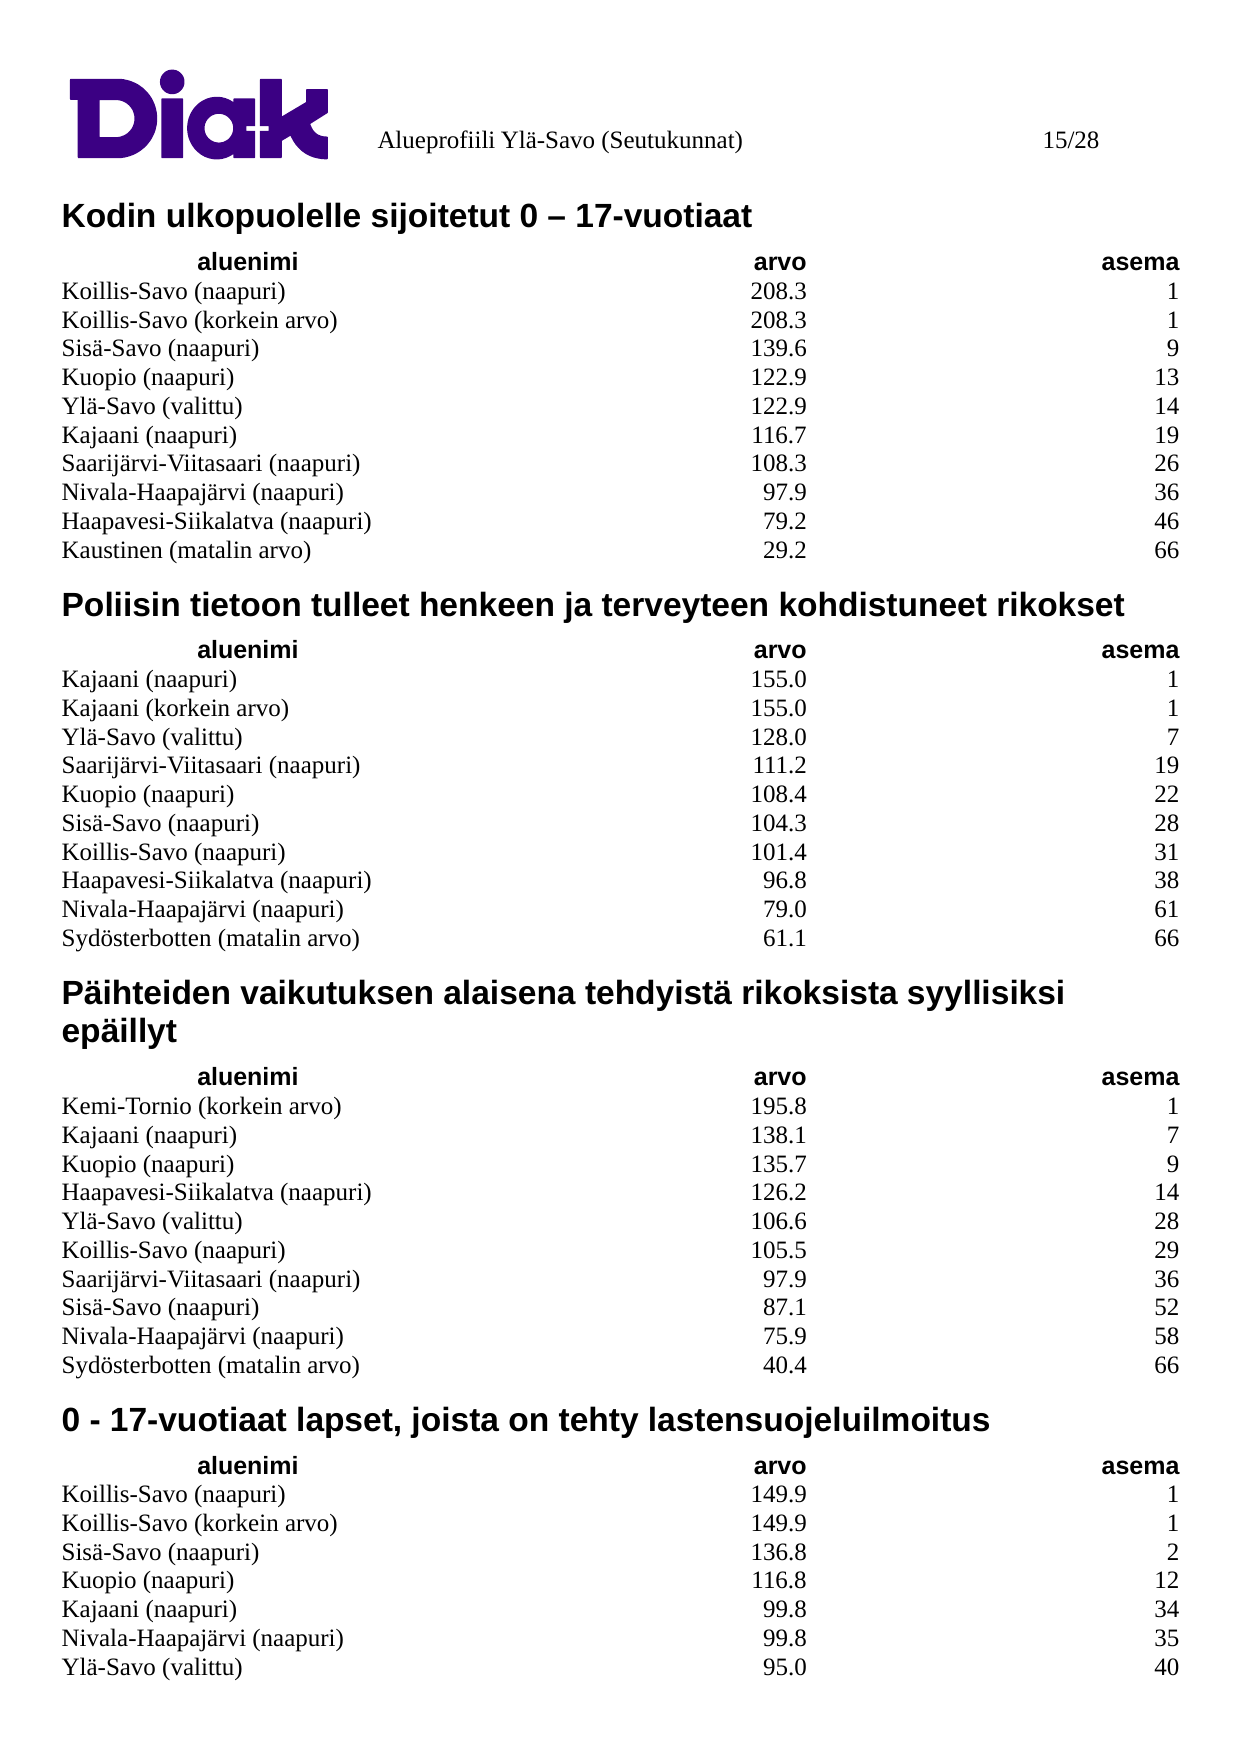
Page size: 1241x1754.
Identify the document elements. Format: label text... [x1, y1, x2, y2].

subtitle Poliisin tietoon tulleet henkeen ja terveyteen kohdistuneet rikokset [61, 584, 1179, 623]
table_cell Haapavesi-Siikalatva (naapuri) [61, 506, 434, 535]
table_cell 26 [806, 449, 1179, 477]
table_cell 52 [806, 1293, 1179, 1321]
table_cell 34 [806, 1594, 1179, 1623]
table_cell 99.8 [434, 1594, 806, 1623]
table_header asema [806, 636, 1179, 664]
table_cell Koillis-Savo (korkein arvo) [61, 1508, 434, 1537]
table_cell Kajaani (naapuri) [61, 664, 434, 693]
table_header aluenimi [61, 1063, 434, 1091]
table_cell 29 [806, 1235, 1179, 1264]
table_cell Koillis-Savo (naapuri) [61, 837, 434, 866]
table_cell Koillis-Savo (naapuri) [61, 1479, 434, 1508]
table_cell 22 [806, 779, 1179, 808]
table_cell Sisä-Savo (naapuri) [61, 1293, 434, 1321]
table_cell 28 [806, 808, 1179, 837]
table_cell 19 [806, 420, 1179, 448]
table_cell 116.8 [434, 1566, 806, 1594]
table_header asema [806, 1063, 1179, 1091]
table_cell 155.0 [434, 664, 806, 693]
table_header arvo [434, 636, 806, 664]
table_cell Saarijärvi-Viitasaari (naapuri) [61, 1264, 434, 1292]
table_cell Sisä-Savo (naapuri) [61, 808, 434, 837]
table_cell 108.4 [434, 779, 806, 808]
table_cell 58 [806, 1321, 1179, 1350]
table_cell 75.9 [434, 1321, 806, 1350]
table_cell Nivala-Haapajärvi (naapuri) [61, 1321, 434, 1350]
table_cell 38 [806, 866, 1179, 894]
table_cell 1 [806, 664, 1179, 693]
table_cell Saarijärvi-Viitasaari (naapuri) [61, 449, 434, 477]
subtitle 0 - 17-vuotiaat lapset, joista on tehty lastensuojeluilmoitus [61, 1399, 1179, 1438]
table_cell 14 [806, 1178, 1179, 1206]
table_cell 28 [806, 1206, 1179, 1235]
table_cell 66 [806, 1350, 1179, 1379]
table_cell Kajaani (naapuri) [61, 1120, 434, 1149]
table_header arvo [434, 247, 806, 276]
table_cell 87.1 [434, 1293, 806, 1321]
table_header arvo [434, 1451, 806, 1479]
table_cell Nivala-Haapajärvi (naapuri) [61, 894, 434, 923]
table_cell 46 [806, 506, 1179, 535]
table_cell 7 [806, 722, 1179, 751]
table_cell 138.1 [434, 1120, 806, 1149]
table_cell Sydösterbotten (matalin arvo) [61, 1350, 434, 1379]
table_cell 195.8 [434, 1091, 806, 1120]
table_cell 108.3 [434, 449, 806, 477]
table_cell 7 [806, 1120, 1179, 1149]
table_cell 35 [806, 1623, 1179, 1652]
table_cell Sisä-Savo (naapuri) [61, 1537, 434, 1566]
table_header aluenimi [61, 247, 434, 276]
table_cell 122.9 [434, 362, 806, 391]
table_cell Koillis-Savo (korkein arvo) [61, 305, 434, 333]
table_cell Ylä-Savo (valittu) [61, 1652, 434, 1681]
table_cell 40.4 [434, 1350, 806, 1379]
table_cell Kajaani (naapuri) [61, 1594, 434, 1623]
table_cell 40 [806, 1652, 1179, 1681]
table_cell Ylä-Savo (valittu) [61, 1206, 434, 1235]
table_cell 79.2 [434, 506, 806, 535]
table_cell Koillis-Savo (naapuri) [61, 1235, 434, 1264]
table_cell 66 [806, 535, 1179, 563]
table_cell Kaustinen (matalin arvo) [61, 535, 434, 563]
subtitle Päihteiden vaikutuksen alaisena tehdyistä rikoksista syyllisiksi epäillyt [61, 973, 1179, 1050]
table_cell Kajaani (naapuri) [61, 420, 434, 448]
table_cell 106.6 [434, 1206, 806, 1235]
table_cell Haapavesi-Siikalatva (naapuri) [61, 1178, 434, 1206]
table_cell 36 [806, 477, 1179, 506]
table_cell 97.9 [434, 1264, 806, 1292]
table_cell 12 [806, 1566, 1179, 1594]
table_cell 1 [806, 1091, 1179, 1120]
table_cell 111.2 [434, 751, 806, 779]
table_cell 19 [806, 751, 1179, 779]
table_cell Ylä-Savo (valittu) [61, 722, 434, 751]
table_cell 135.7 [434, 1149, 806, 1177]
table_header arvo [434, 1063, 806, 1091]
table_cell 136.8 [434, 1537, 806, 1566]
table_cell 31 [806, 837, 1179, 866]
subtitle Kodin ulkopuolelle sijoitetut 0 – 17-vuotiaat [61, 196, 1179, 235]
table_cell 29.2 [434, 535, 806, 563]
table_cell 14 [806, 391, 1179, 420]
table_cell 97.9 [434, 477, 806, 506]
table_cell Ylä-Savo (valittu) [61, 391, 434, 420]
table_cell 61.1 [434, 923, 806, 952]
table_cell Saarijärvi-Viitasaari (naapuri) [61, 751, 434, 779]
table_cell 79.0 [434, 894, 806, 923]
table_cell 96.8 [434, 866, 806, 894]
table_header asema [806, 1451, 1179, 1479]
table_cell 2 [806, 1537, 1179, 1566]
table_cell 1 [806, 276, 1179, 305]
table_cell 116.7 [434, 420, 806, 448]
table_cell 139.6 [434, 334, 806, 362]
table_cell Nivala-Haapajärvi (naapuri) [61, 477, 434, 506]
table_cell 126.2 [434, 1178, 806, 1206]
table_cell 1 [806, 693, 1179, 722]
table_cell Nivala-Haapajärvi (naapuri) [61, 1623, 434, 1652]
table_cell Sisä-Savo (naapuri) [61, 334, 434, 362]
table_cell Koillis-Savo (naapuri) [61, 276, 434, 305]
table_cell Kuopio (naapuri) [61, 1149, 434, 1177]
table_cell Haapavesi-Siikalatva (naapuri) [61, 866, 434, 894]
table_cell Kuopio (naapuri) [61, 779, 434, 808]
table_cell 66 [806, 923, 1179, 952]
table_cell 149.9 [434, 1508, 806, 1537]
table_cell 36 [806, 1264, 1179, 1292]
table_cell 208.3 [434, 305, 806, 333]
table_cell 99.8 [434, 1623, 806, 1652]
table_cell 1 [806, 1479, 1179, 1508]
table_cell 208.3 [434, 276, 806, 305]
table_cell 9 [806, 1149, 1179, 1177]
table_cell 13 [806, 362, 1179, 391]
table_cell Kuopio (naapuri) [61, 362, 434, 391]
table_cell Kemi-Tornio (korkein arvo) [61, 1091, 434, 1120]
table_cell 1 [806, 305, 1179, 333]
table_cell 122.9 [434, 391, 806, 420]
table_header asema [806, 247, 1179, 276]
table_cell 104.3 [434, 808, 806, 837]
table_cell 61 [806, 894, 1179, 923]
table_cell Sydösterbotten (matalin arvo) [61, 923, 434, 952]
table_cell Kuopio (naapuri) [61, 1566, 434, 1594]
table_cell 95.0 [434, 1652, 806, 1681]
table_cell Kajaani (korkein arvo) [61, 693, 434, 722]
table_cell 149.9 [434, 1479, 806, 1508]
table_header aluenimi [61, 636, 434, 664]
table_cell 101.4 [434, 837, 806, 866]
table_cell 1 [806, 1508, 1179, 1537]
table_cell 128.0 [434, 722, 806, 751]
table_cell 155.0 [434, 693, 806, 722]
table_header aluenimi [61, 1451, 434, 1479]
table_cell 105.5 [434, 1235, 806, 1264]
table_cell 9 [806, 334, 1179, 362]
